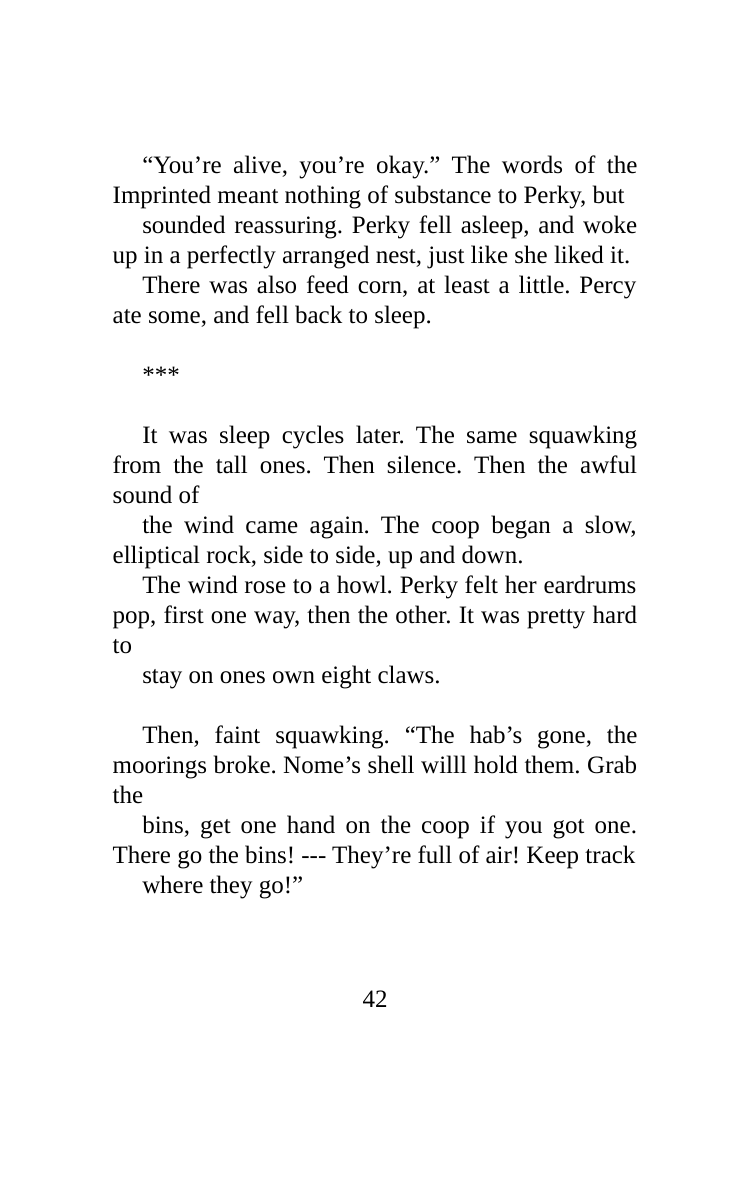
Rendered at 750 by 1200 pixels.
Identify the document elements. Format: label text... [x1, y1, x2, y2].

text bins, get one hand on the coop if you got one. There go the bins! --- They’re full of air! Keep track [112, 810, 637, 870]
text It was sleep cycles later. The same squawking from the tall ones. Then silence. Then the awful sound of [112, 420, 637, 510]
text sounded reassuring. Perky fell asleep, and woke up in a perfectly arranged nest, just like she liked it. [112, 210, 637, 270]
text “You’re alive, you’re okay.” The words of the Imprinted meant nothing of substance to Perky, but [112, 150, 637, 210]
text There was also feed corn, at least a little. Percy ate some, and fell back to sleep. [112, 270, 637, 330]
text stay on ones own eight claws. [112, 660, 637, 690]
text the wind came again. The coop began a slow, elliptical rock, side to side, up and down. [112, 510, 637, 570]
text where they go!” [112, 870, 637, 900]
text The wind rose to a howl. Perky felt her eardrums pop, first one way, then the other. It was pretty hard to [112, 570, 637, 660]
text Then, faint squawking. “The hab’s gone, the moorings broke. Nome’s shell willl hold them. Grab the [112, 720, 637, 810]
text *** [112, 360, 637, 390]
